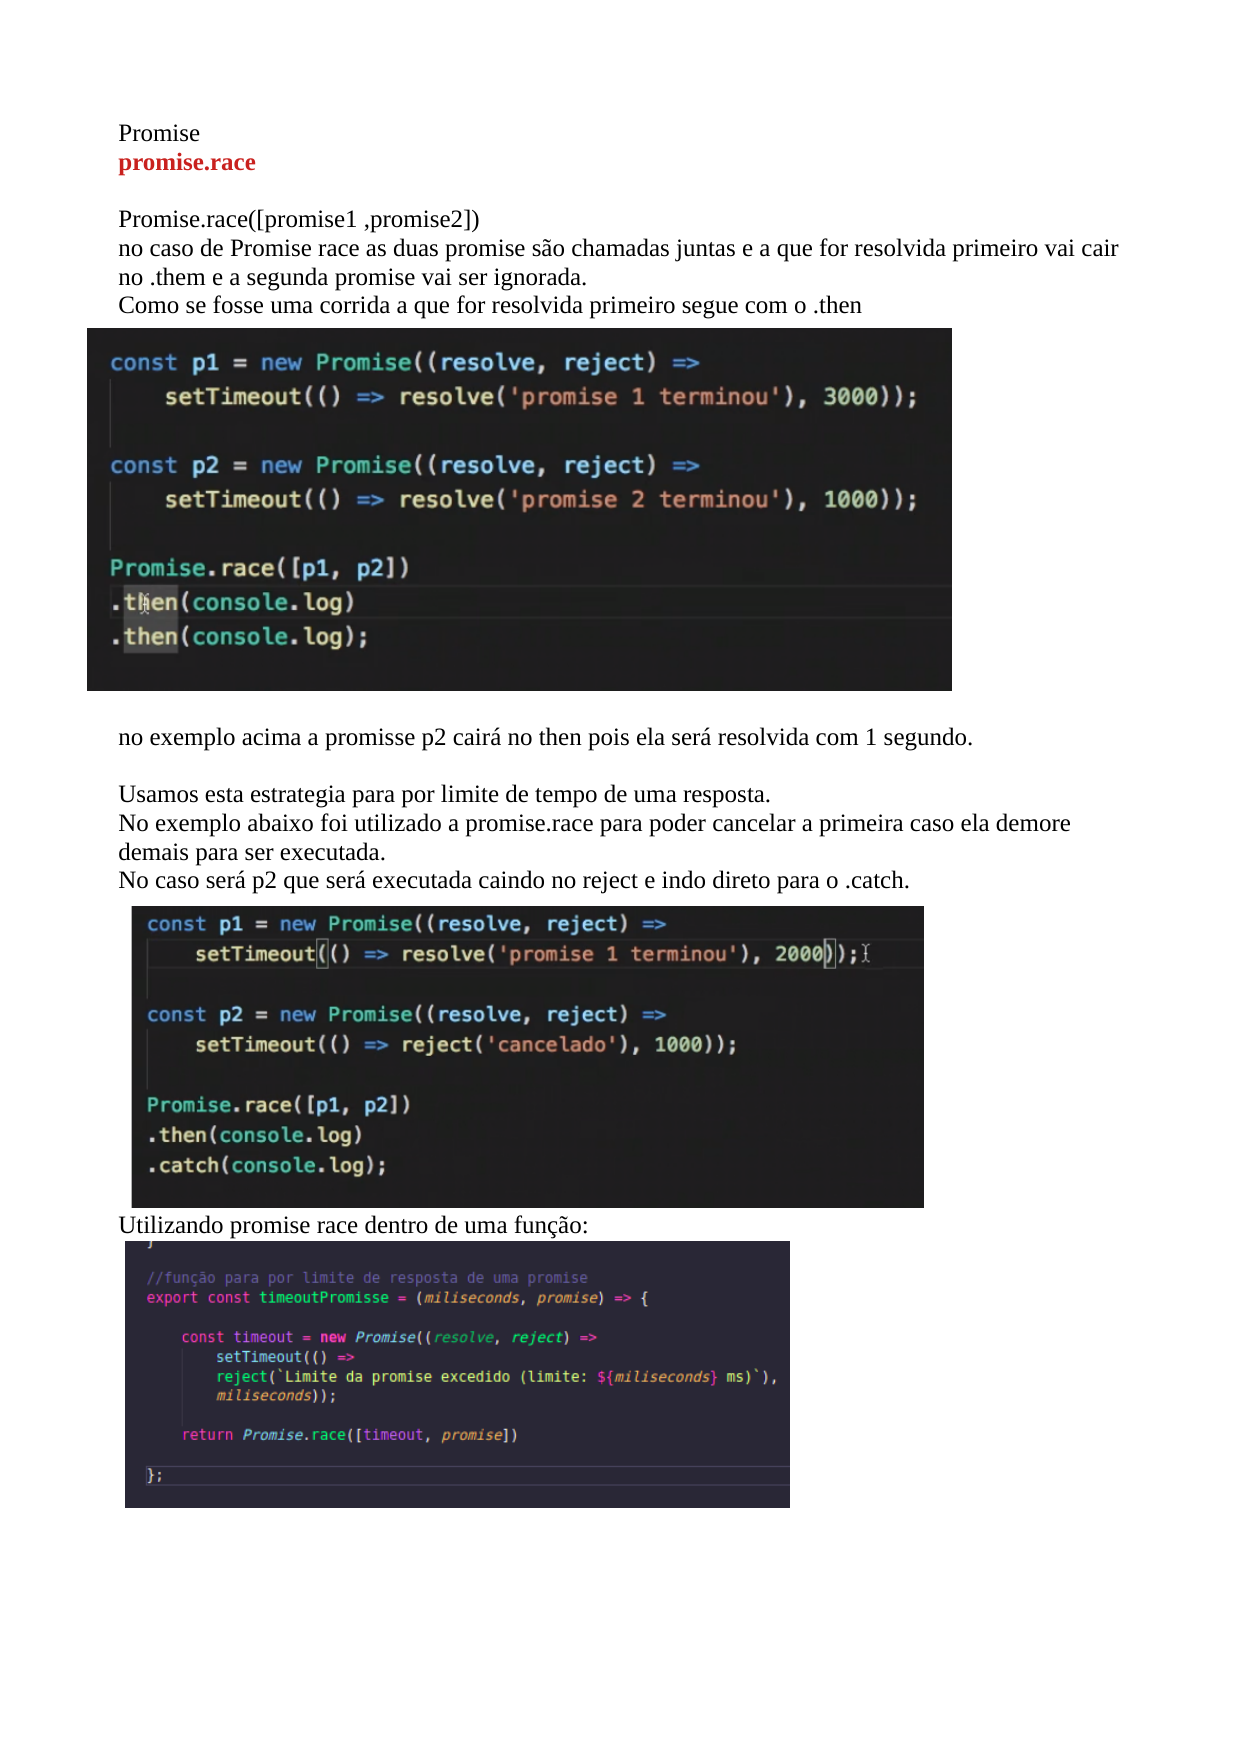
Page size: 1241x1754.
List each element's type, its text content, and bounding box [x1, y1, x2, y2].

picture [131, 906, 924, 1208]
text No exemplo abaixo foi utilizado a promise.race para poder cancelar a primeira caso ela demore demais para ser executada. [118, 808, 1122, 866]
text no exemplo acima a promisse p2 cairá no then pois ela será resolvida com 1 segundo. [118, 722, 1122, 751]
picture [87, 328, 952, 691]
text Promise.race([promise1 ,promise2]) [118, 204, 1122, 233]
text promise.race [118, 147, 1122, 176]
text no caso de Promise race as duas promise são chamadas juntas e a que for resolvida primeiro vai cair no .them e a segunda promise vai ser ignorada. [118, 233, 1122, 291]
text Utilizando promise race dentro de uma função: [118, 1211, 1122, 1239]
text Usamos esta estrategia para por limite de tempo de uma resposta. [118, 779, 1122, 808]
text No caso será p2 que será executada caindo no reject e indo direto para o .catch. [118, 866, 1122, 894]
text Como se fosse uma corrida a que for resolvida primeiro segue com o .then [118, 291, 1122, 319]
picture [125, 1241, 790, 1508]
text Promise [118, 118, 1122, 147]
